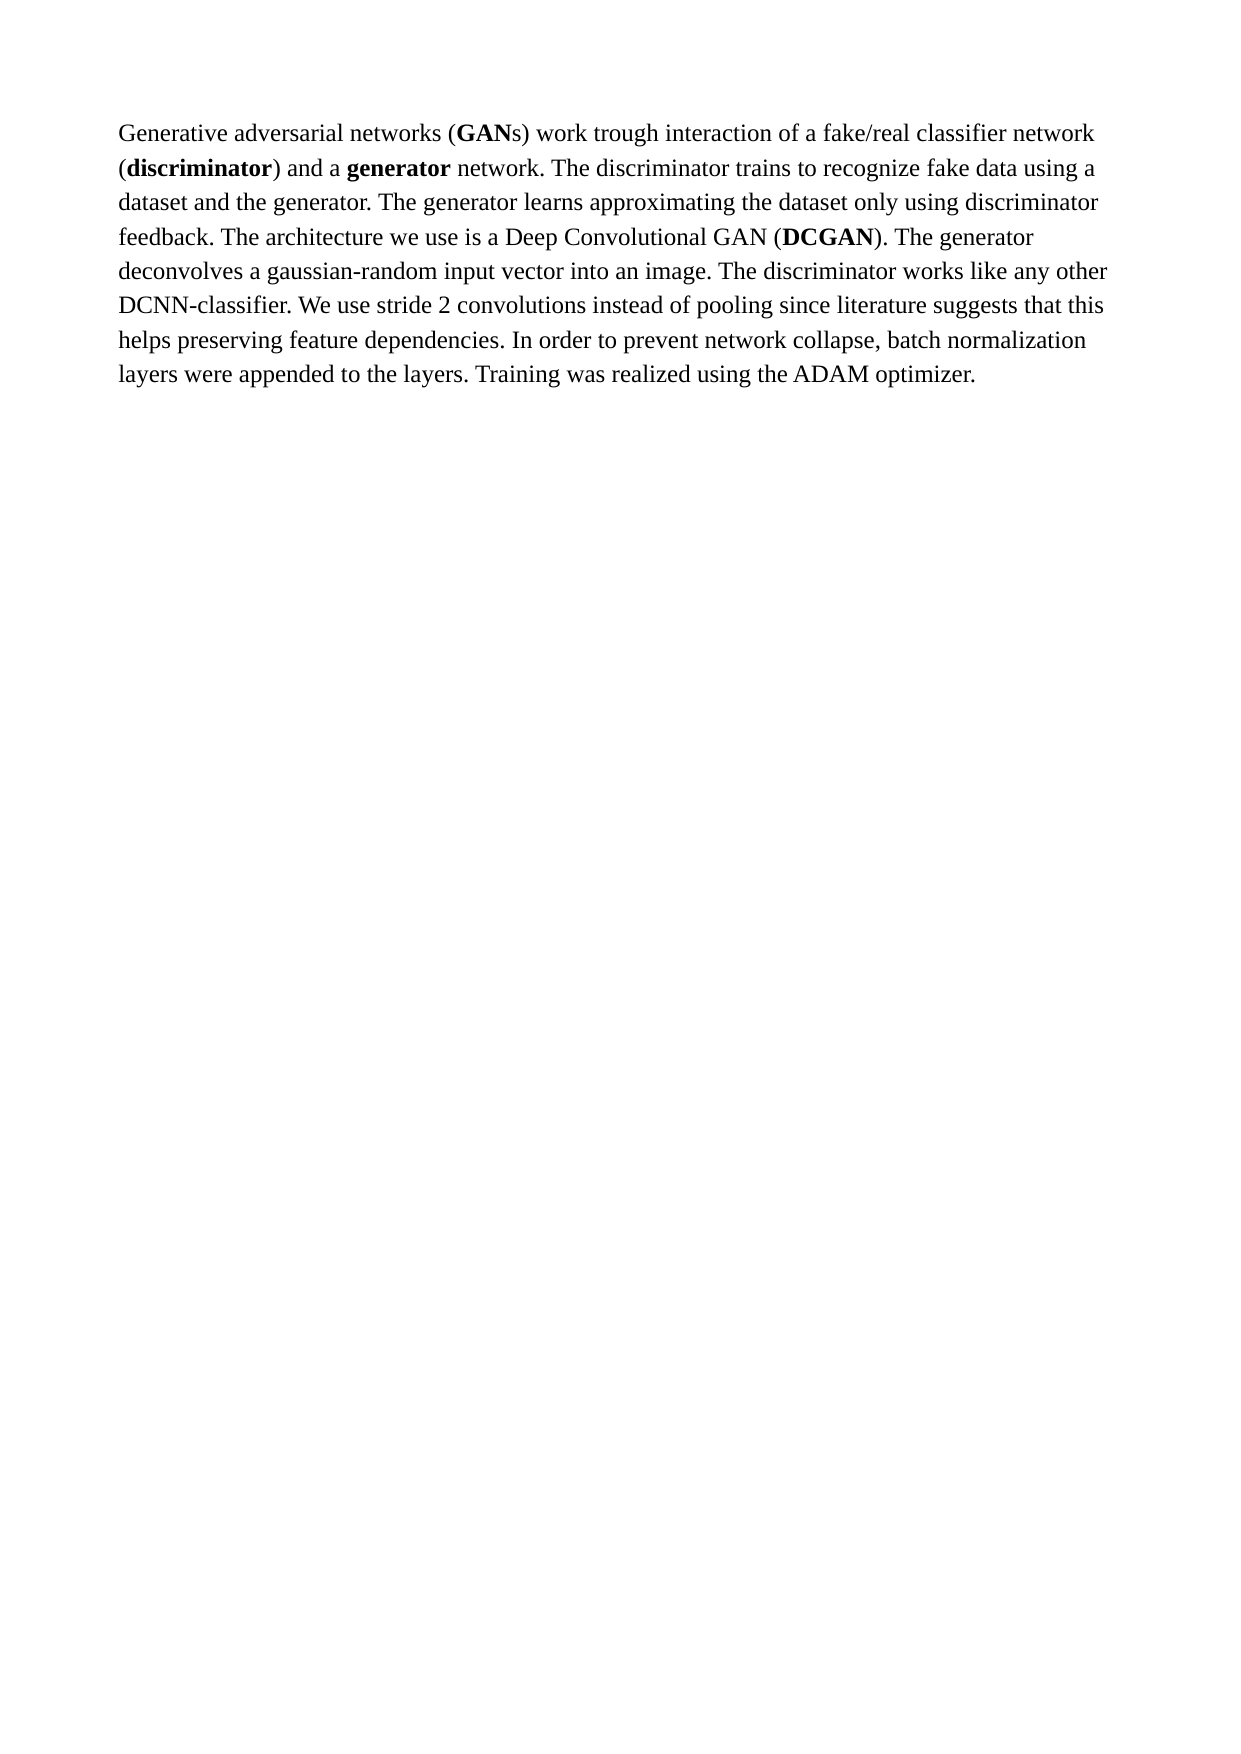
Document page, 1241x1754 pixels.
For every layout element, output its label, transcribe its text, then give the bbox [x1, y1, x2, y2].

text Generative adversarial networks (GANs) work trough interaction of a fake/real classifier network (discriminator) and a generator network. The discriminator trains to recognize fake data using a dataset and the generator. The generator learns approximating the dataset only using discriminator feedback. The architecture we use is a Deep Convolutional GAN (DCGAN). The generator deconvolves a gaussian-random input vector into an image. The discriminator works like any other DCNN-classifier. We use stride 2 convolutions instead of pooling since literature suggests that this helps preserving feature dependencies. In order to prevent network collapse, batch normalization layers were appended to the layers. Training was realized using the ADAM optimizer. [118, 118, 1122, 388]
